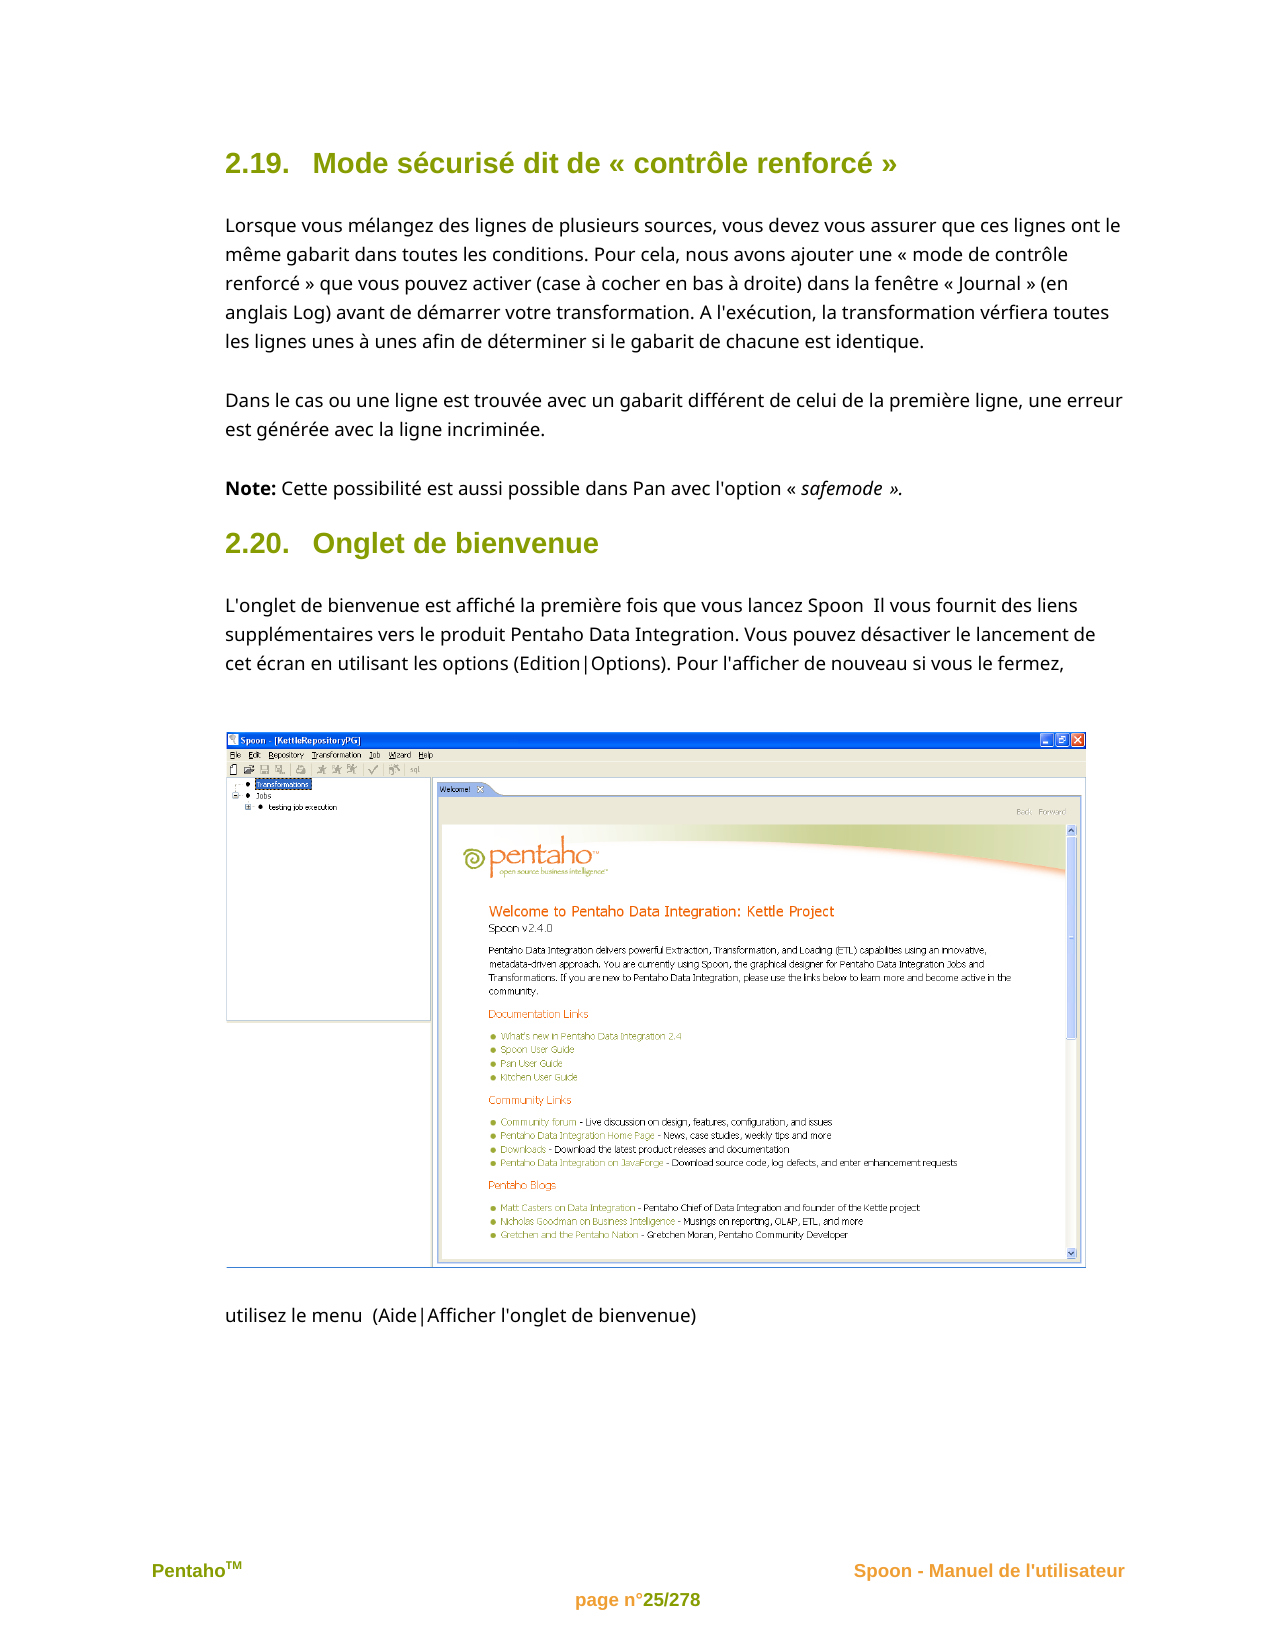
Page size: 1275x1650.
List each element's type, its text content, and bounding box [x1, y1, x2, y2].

subtitle Mode sécurisé dit de « contrôle renforcé » [225, 150, 1125, 179]
subtitle Onglet de bienvenue [225, 530, 1125, 559]
text Lorsque vous mélangez des lignes de plusieurs sources, vous devez vous assurer que ces lignes ont le même gabarit dans toutes les conditions. Pour cela, nous avons ajouter une « mode de contrôle renforcé » que vous pouvez activer (case à cocher en bas à droite) dans la fenêtre « Journal » (en anglais Log) avant de démarrer votre transformation. A l'exécution, la transformation vérfiera toutes les lignes unes à unes afin de déterminer si le gabarit de chacune est identique. [225, 209, 1125, 354]
text L'onglet de bienvenue est affiché la première fois que vous lancez Spoon Il vous fournit des liens supplémentaires vers le produit Pentaho Data Integration. Vous pouvez désactiver le lancement de cet écran en utilisant les options (Edition|Options). Pour l'afficher de nouveau si vous le fermez, utilisez le menu (Aide|Afficher l'onglet de bienvenue) [225, 589, 1125, 1328]
text Note: Cette possibilité est aussi possible dans Pan avec l'option « safemode ». [225, 472, 1125, 501]
picture [226, 732, 1086, 1268]
text Dans le cas ou une ligne est trouvée avec un gabarit différent de celui de la première ligne, une erreur est générée avec la ligne incriminée. [225, 384, 1125, 442]
